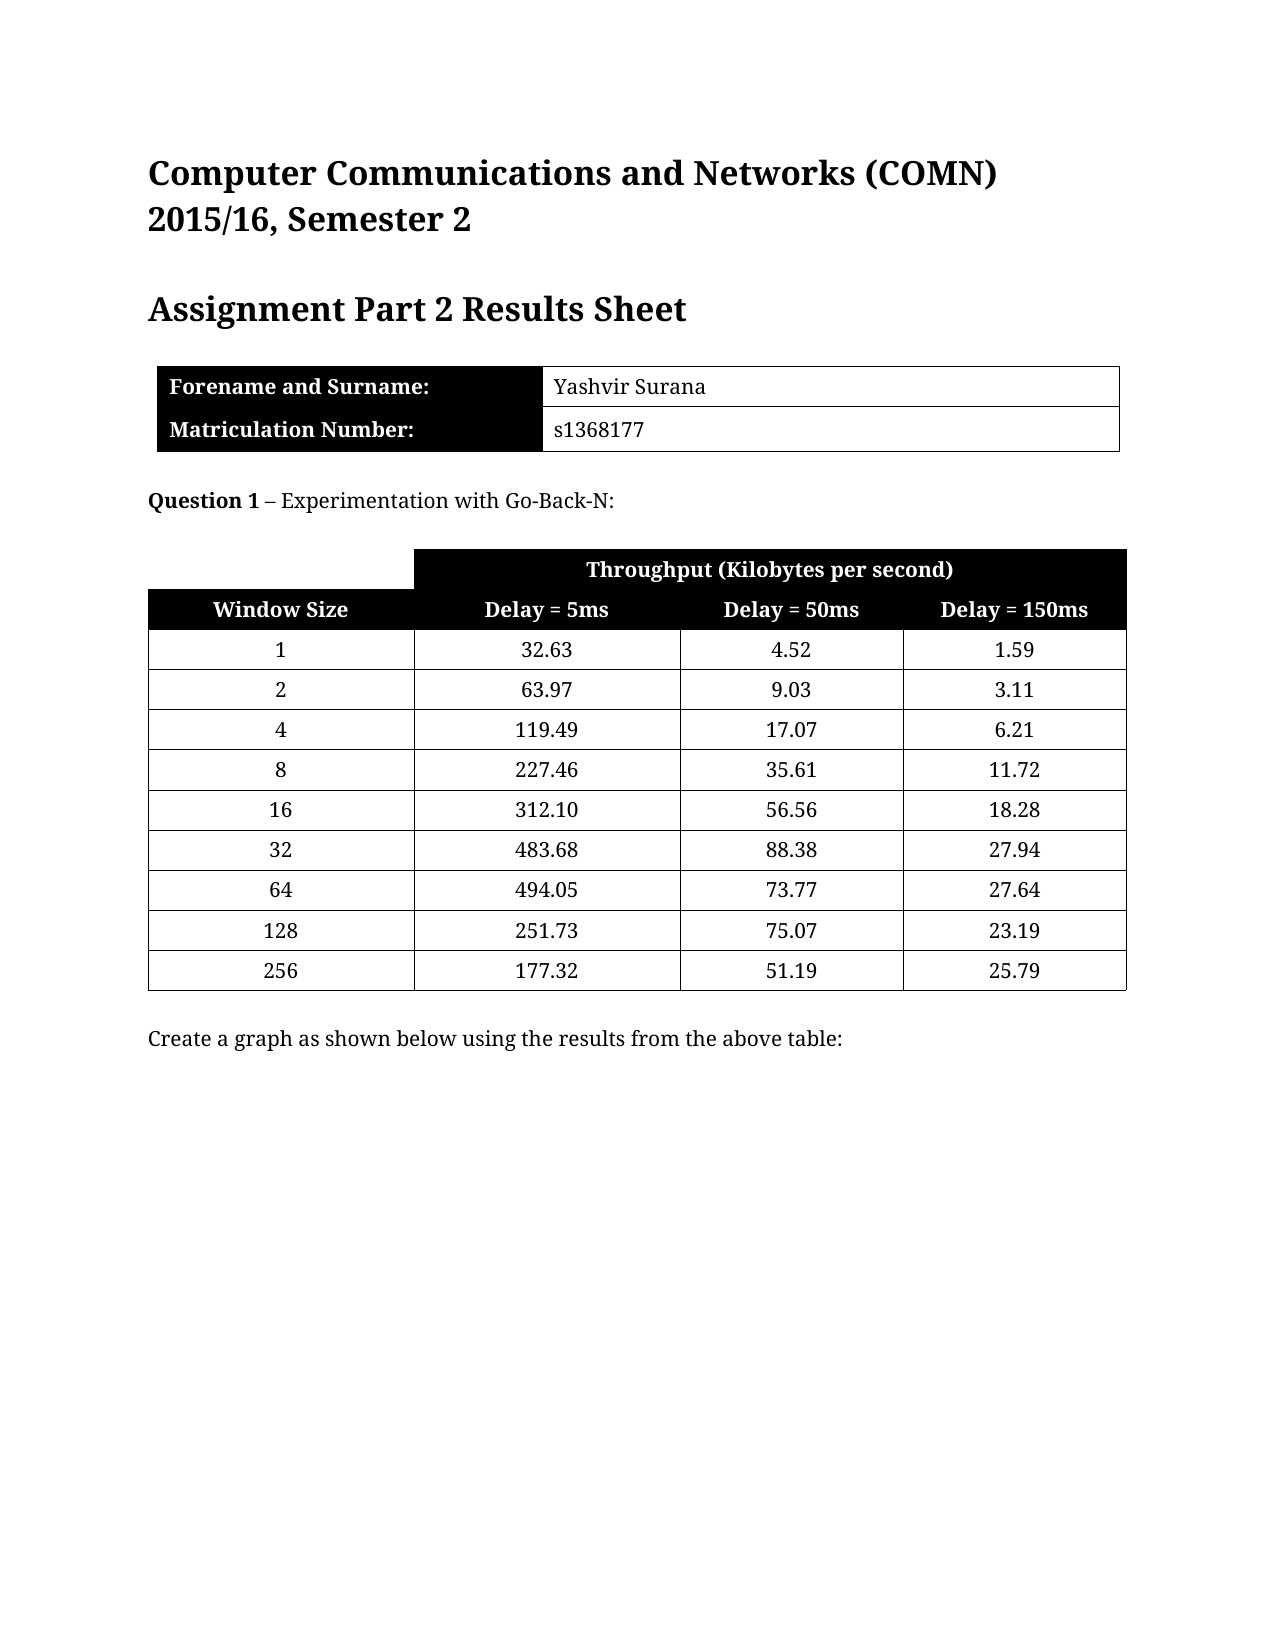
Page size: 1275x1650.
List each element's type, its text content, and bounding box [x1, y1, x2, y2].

text Create a graph as shown below using the results from the above table: [148, 1024, 1127, 1053]
table_cell 2 [149, 670, 414, 709]
table_cell Delay = 5ms [415, 590, 680, 629]
text Assignment Part 2 Results Sheet [148, 286, 1127, 332]
table_header [148, 549, 414, 589]
table_cell 32.63 [415, 630, 680, 669]
table_cell 8 [149, 750, 414, 789]
table_cell 23.19 [904, 911, 1126, 950]
table_cell Window Size [149, 590, 414, 629]
table_cell 251.73 [415, 911, 680, 950]
table_cell 483.68 [415, 831, 680, 870]
table_cell 3.11 [904, 670, 1126, 709]
table_header Yashvir Surana [543, 367, 1119, 406]
table_cell 1.59 [904, 630, 1126, 669]
table_cell Matriculation Number: [158, 407, 542, 451]
table_cell 256 [149, 951, 414, 990]
table_cell 32 [149, 831, 414, 870]
table_cell 27.94 [904, 831, 1126, 870]
table_cell 35.61 [681, 750, 903, 789]
table_cell 18.28 [904, 791, 1126, 829]
table_cell Delay = 150ms [904, 590, 1126, 629]
table_cell 63.97 [415, 670, 680, 709]
table_cell 494.05 [415, 871, 680, 910]
text Computer Communications and Networks (COMN) [148, 150, 1127, 195]
table_cell 11.72 [904, 750, 1126, 789]
table_cell 4.52 [681, 630, 903, 669]
table_cell 1 [149, 630, 414, 669]
table_cell 17.07 [681, 710, 903, 749]
text Question 1 – Experimentation with Go-Back-N: [148, 486, 1127, 514]
table_cell 51.19 [681, 951, 903, 990]
table_cell 27.64 [904, 871, 1126, 910]
table_cell 64 [149, 871, 414, 910]
table_cell 9.03 [681, 670, 903, 709]
table_cell s1368177 [543, 407, 1119, 451]
table_cell 88.38 [681, 831, 903, 870]
table_cell 73.77 [681, 871, 903, 910]
table_header Throughput (Kilobytes per second) [415, 550, 1126, 589]
table_cell 56.56 [681, 791, 903, 829]
table_cell 312.10 [415, 791, 680, 829]
table_cell 119.49 [415, 710, 680, 749]
table_cell 16 [149, 791, 414, 829]
table_cell 177.32 [415, 951, 680, 990]
table_cell 25.79 [904, 951, 1126, 990]
text 2015/16, Semester 2 [148, 195, 1127, 241]
table_cell 128 [149, 911, 414, 950]
table_cell 75.07 [681, 911, 903, 950]
table_cell 227.46 [415, 750, 680, 789]
table_cell 4 [149, 710, 414, 749]
table_cell 6.21 [904, 710, 1126, 749]
table_header Forename and Surname: [158, 367, 542, 406]
table_cell Delay = 50ms [681, 590, 903, 629]
